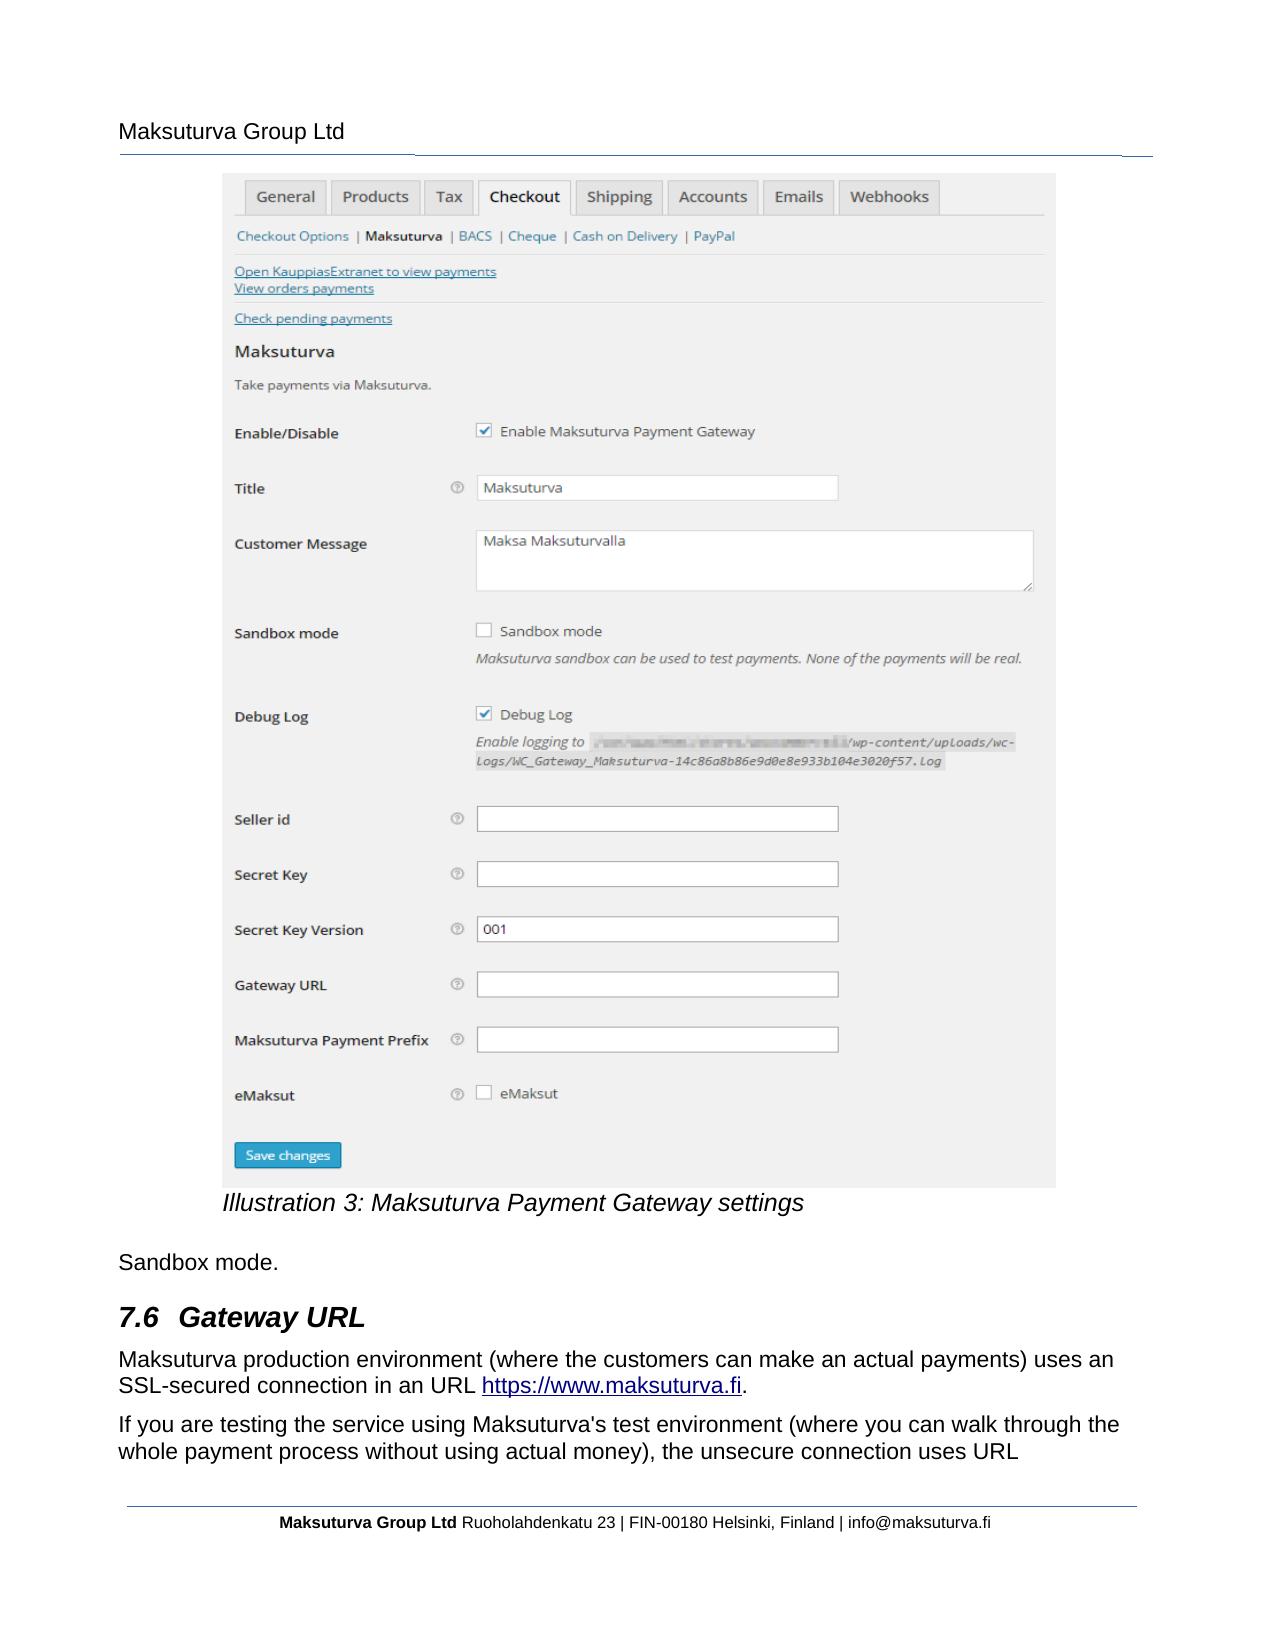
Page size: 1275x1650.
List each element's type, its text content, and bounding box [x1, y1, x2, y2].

text Maksuturva production environment (where the customers can make an actual payments) uses an SSL-secured connection in an URL https://www.maksuturva.fi. [118, 1346, 1157, 1399]
subtitle Gateway URL [118, 1300, 1157, 1333]
text If you are testing the service using Maksuturva's test environment (where you can walk through the whole payment process without using actual money), the unsecure connection uses URL [118, 1411, 1157, 1464]
text Sandbox mode. [118, 174, 1157, 1275]
text Illustration 3: Maksuturva Payment Gateway settings [222, 1188, 1053, 1217]
